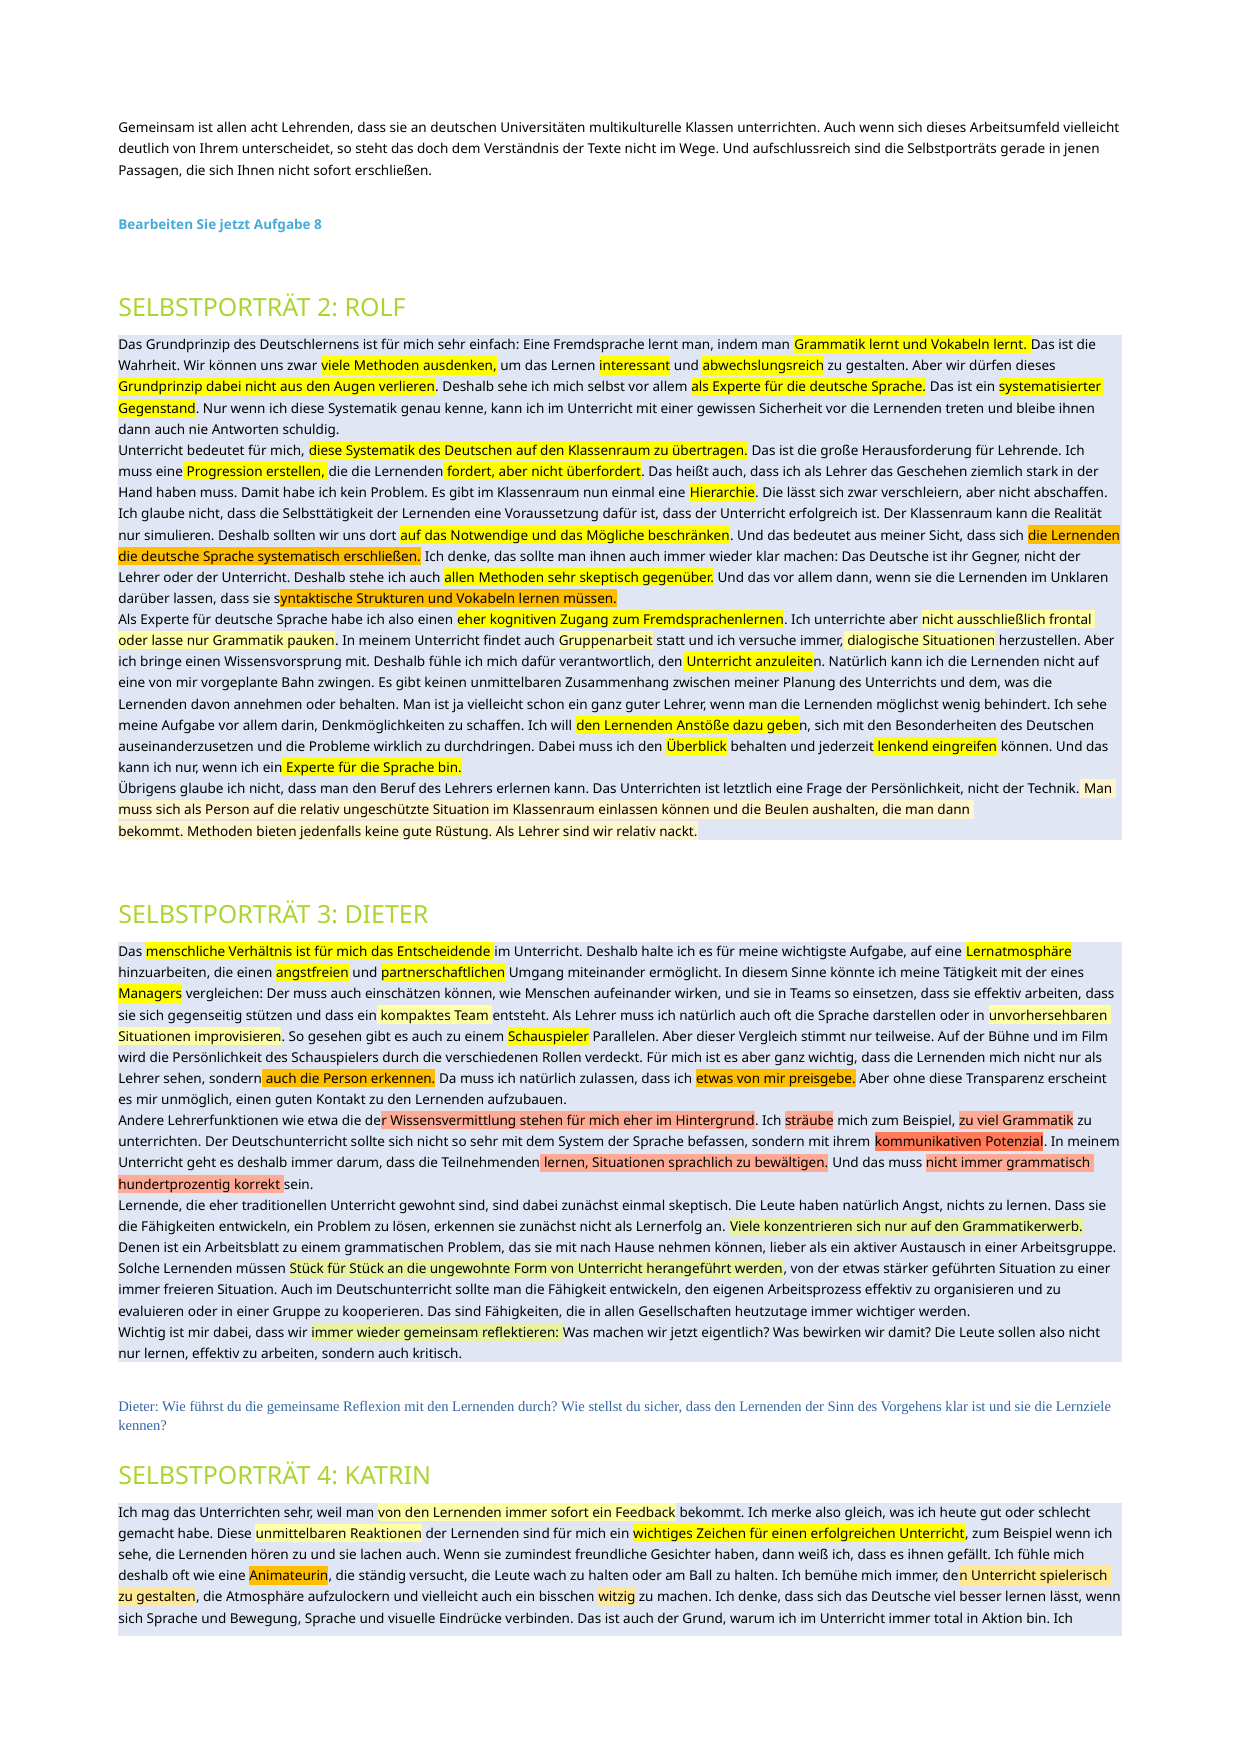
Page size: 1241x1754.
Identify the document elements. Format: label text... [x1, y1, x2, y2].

subtitle SELBSTPORTRÄT 2: ROLF [118, 289, 1122, 324]
text Lernende, die eher traditionellen Unterricht gewohnt sind, sind dabei zunächst einmal skeptisch. Die Leute haben natürlich Angst, nichts zu lernen. Dass sie die Fähigkeiten entwickeln, ein Problem zu lösen, erkennen sie zunächst nicht als Lernerfolg an. Viele konzentrieren sich nur auf den Grammatikerwerb. Denen ist ein Arbeitsblatt zu einem grammatischen Problem, das sie mit nach Hause nehmen können, lieber als ein aktiver Austausch in einer Arbeitsgruppe. [118, 1196, 1122, 1256]
text Gemeinsam ist allen acht Lehrenden, dass sie an deutschen Universitäten multikulturelle Klassen unterrichten. Auch wenn sich dieses Arbeitsumfeld vielleicht deutlich von Ihrem unterscheidet, so steht das doch dem Verständnis der Texte nicht im Wege. Und aufschlussreich sind die Selbstporträts gerade in jenen Passagen, die sich Ihnen nicht sofort erschließen. [118, 118, 1122, 179]
subtitle SELBSTPORTRÄT 3: DIETER [118, 896, 1122, 931]
text Dieter: Wie führst du die gemeinsame Reflexion mit den Lernenden durch? Wie stellst du sicher, dass den Lernenden der Sinn des Vorgehens klar ist und sie die Lernziele kennen? [118, 1398, 1122, 1434]
text Als Experte für deutsche Sprache habe ich also einen eher kognitiven Zugang zum Fremdsprachenlernen. Ich unterrichte aber nicht ausschließlich frontal oder lasse nur Grammatik pauken. In meinem Unterricht findet auch Gruppenarbeit statt und ich versuche immer, dialogische Situationen herzustellen. Aber ich bringe einen Wissensvorsprung mit. Deshalb fühle ich mich dafür verantwortlich, den Unterricht anzuleiten. Natürlich kann ich die Lernenden nicht auf eine von mir vorgeplante Bahn zwingen. Es gibt keinen unmittelbaren Zusammenhang zwischen meiner Planung des Unterrichts und dem, was die Lernenden davon annehmen oder behalten. Man ist ja vielleicht schon ein ganz guter Lehrer, wenn man die Lernenden möglichst wenig behindert. Ich sehe meine Aufgabe vor allem darin, Denkmöglichkeiten zu schaffen. Ich will den Lernenden Anstöße dazu geben, sich mit den Besonderheiten des Deutschen auseinanderzusetzen und die Probleme wirklich zu durchdringen. Dabei muss ich den Überblick behalten und jederzeit lenkend eingreifen können. Und das kann ich nur, wenn ich ein Experte für die Sprache bin. [118, 610, 1122, 776]
text Das menschliche Verhältnis ist für mich das Entscheidende im Unterricht. Deshalb halte ich es für meine wichtigste Aufgabe, auf eine Lernatmosphäre hinzuarbeiten, die einen angstfreien und partnerschaftlichen Umgang miteinander ermöglicht. In diesem Sinne könnte ich meine Tätigkeit mit der eines Managers vergleichen: Der muss auch einschätzen können, wie Menschen aufeinander wirken, und sie in Teams so einsetzen, dass sie effektiv arbeiten, dass sie sich gegenseitig stützen und dass ein kompaktes Team entsteht. Als Lehrer muss ich natürlich auch oft die Sprache darstellen oder in unvorhersehbaren Situationen improvisieren. So gesehen gibt es auch zu einem Schauspieler Parallelen. Aber dieser Vergleich stimmt nur teilweise. Auf der Bühne und im Film wird die Persönlichkeit des Schauspielers durch die verschiedenen Rollen verdeckt. Für mich ist es aber ganz wichtig, dass die Lernenden mich nicht nur als Lehrer sehen, sondern auch die Person erkennen. Da muss ich natürlich zulassen, dass ich etwas von mir preisgebe. Aber ohne diese Transparenz erscheint es mir unmöglich, einen guten Kontakt zu den Lernenden aufzubauen. [118, 942, 1122, 1108]
text Andere Lehrerfunktionen wie etwa die der Wissensvermittlung stehen für mich eher im Hintergrund. Ich sträube mich zum Beispiel, zu viel Grammatik zu unterrichten. Der Deutschunterricht sollte sich nicht so sehr mit dem System der Sprache befassen, sondern mit ihrem kommunikativen Potenzial. In meinem Unterricht geht es deshalb immer darum, dass die Teilnehmenden lernen, Situationen sprachlich zu bewältigen. Und das muss nicht immer grammatisch hundertprozentig korrekt sein. [118, 1111, 1122, 1193]
text Unterricht bedeutet für mich, diese Systematik des Deutschen auf den Klassenraum zu übertragen. Das ist die große Herausforderung für Lehrende. Ich muss eine Progression erstellen, die die Lernenden fordert, aber nicht überfordert. Das heißt auch, dass ich als Lehrer das Geschehen ziemlich stark in der Hand haben muss. Damit habe ich kein Problem. Es gibt im Klassenraum nun einmal eine Hierarchie. Die lässt sich zwar verschleiern, aber nicht abschaffen. Ich glaube nicht, dass die Selbsttätigkeit der Lernenden eine Voraussetzung dafür ist, dass der Unterricht erfolgreich ist. Der Klassenraum kann die Realität nur simulieren. Deshalb sollten wir uns dort auf das Notwendige und das Mögliche beschränken. Und das bedeutet aus meiner Sicht, dass sich die Lernenden die deutsche Sprache systematisch erschließen. Ich denke, das sollte man ihnen auch immer wieder klar machen: Das Deutsche ist ihr Gegner, nicht der Lehrer oder der Unterricht. Deshalb stehe ich auch allen Methoden sehr skeptisch gegenüber. Und das vor allem dann, wenn sie die Lernenden im Unklaren darüber lassen, dass sie syntaktische Strukturen und Vokabeln lernen müssen. [118, 441, 1122, 607]
subtitle SELBSTPORTRÄT 4: KATRIN [118, 1457, 1122, 1491]
text Solche Lernenden müssen Stück für Stück an die ungewohnte Form von Unterricht herangeführt werden, von der etwas stärker geführten Situation zu einer immer freieren Situation. Auch im Deutschunterricht sollte man die Fähigkeit entwickeln, den eigenen Arbeitsprozess effektiv zu organisieren und zu evaluieren oder in einer Gruppe zu kooperieren. Das sind Fähigkeiten, die in allen Gesellschaften heutzutage immer wichtiger werden. [118, 1259, 1122, 1320]
text Wichtig ist mir dabei, dass wir immer wieder gemeinsam reflektieren: Was machen wir jetzt eigentlich? Was bewirken wir damit? Die Leute sollen also nicht nur lernen, effektiv zu arbeiten, sondern auch kritisch. [118, 1323, 1122, 1362]
text Das Grundprinzip des Deutschlernens ist für mich sehr einfach: Eine Fremdsprache lernt man, indem man Grammatik lernt und Vokabeln lernt. Das ist die Wahrheit. Wir können uns zwar viele Methoden ausdenken, um das Lernen interessant und abwechslungsreich zu gestalten. Aber wir dürfen dieses Grundprinzip dabei nicht aus den Augen verlieren. Deshalb sehe ich mich selbst vor allem als Experte für die deutsche Sprache. Das ist ein systematisierter Gegenstand. Nur wenn ich diese Systematik genau kenne, kann ich im Unterricht mit einer gewissen Sicherheit vor die Lernenden treten und bleibe ihnen dann auch nie Antworten schuldig. [118, 335, 1122, 438]
text Bearbeiten Sie jetzt Aufgabe 8 [118, 214, 1122, 233]
text Übrigens glaube ich nicht, dass man den Beruf des Lehrers erlernen kann. Das Unterrichten ist letztlich eine Frage der Persönlichkeit, nicht der Technik. Man muss sich als Person auf die relativ ungeschützte Situation im Klassenraum einlassen können und die Beulen aushalten, die man dann bekommt. Methoden bieten jedenfalls keine gute Rüstung. Als Lehrer sind wir relativ nackt. [118, 779, 1122, 840]
text Ich mag das Unterrichten sehr, weil man von den Lernenden immer sofort ein Feedback bekommt. Ich merke also gleich, was ich heute gut oder schlecht gemacht habe. Diese unmittelbaren Reaktionen der Lernenden sind für mich ein wichtiges Zeichen für einen erfolgreichen Unterricht, zum Beispiel wenn ich sehe, die Lernenden hören zu und sie lachen auch. Wenn sie zumindest freundliche Gesichter haben, dann weiß ich, dass es ihnen gefällt. Ich fühle mich deshalb oft wie eine Animateurin, die ständig versucht, die Leute wach zu halten oder am Ball zu halten. Ich bemühe mich immer, den Unterricht spielerisch zu gestalten, die Atmosphäre aufzulockern und vielleicht auch ein bisschen witzig zu machen. Ich denke, dass sich das Deutsche viel besser lernen lässt, wenn sich Sprache und Bewegung, Sprache und visuelle Eindrücke verbinden. Das ist auch der Grund, warum ich im Unterricht immer total in Aktion bin. Ich [118, 1503, 1122, 1627]
